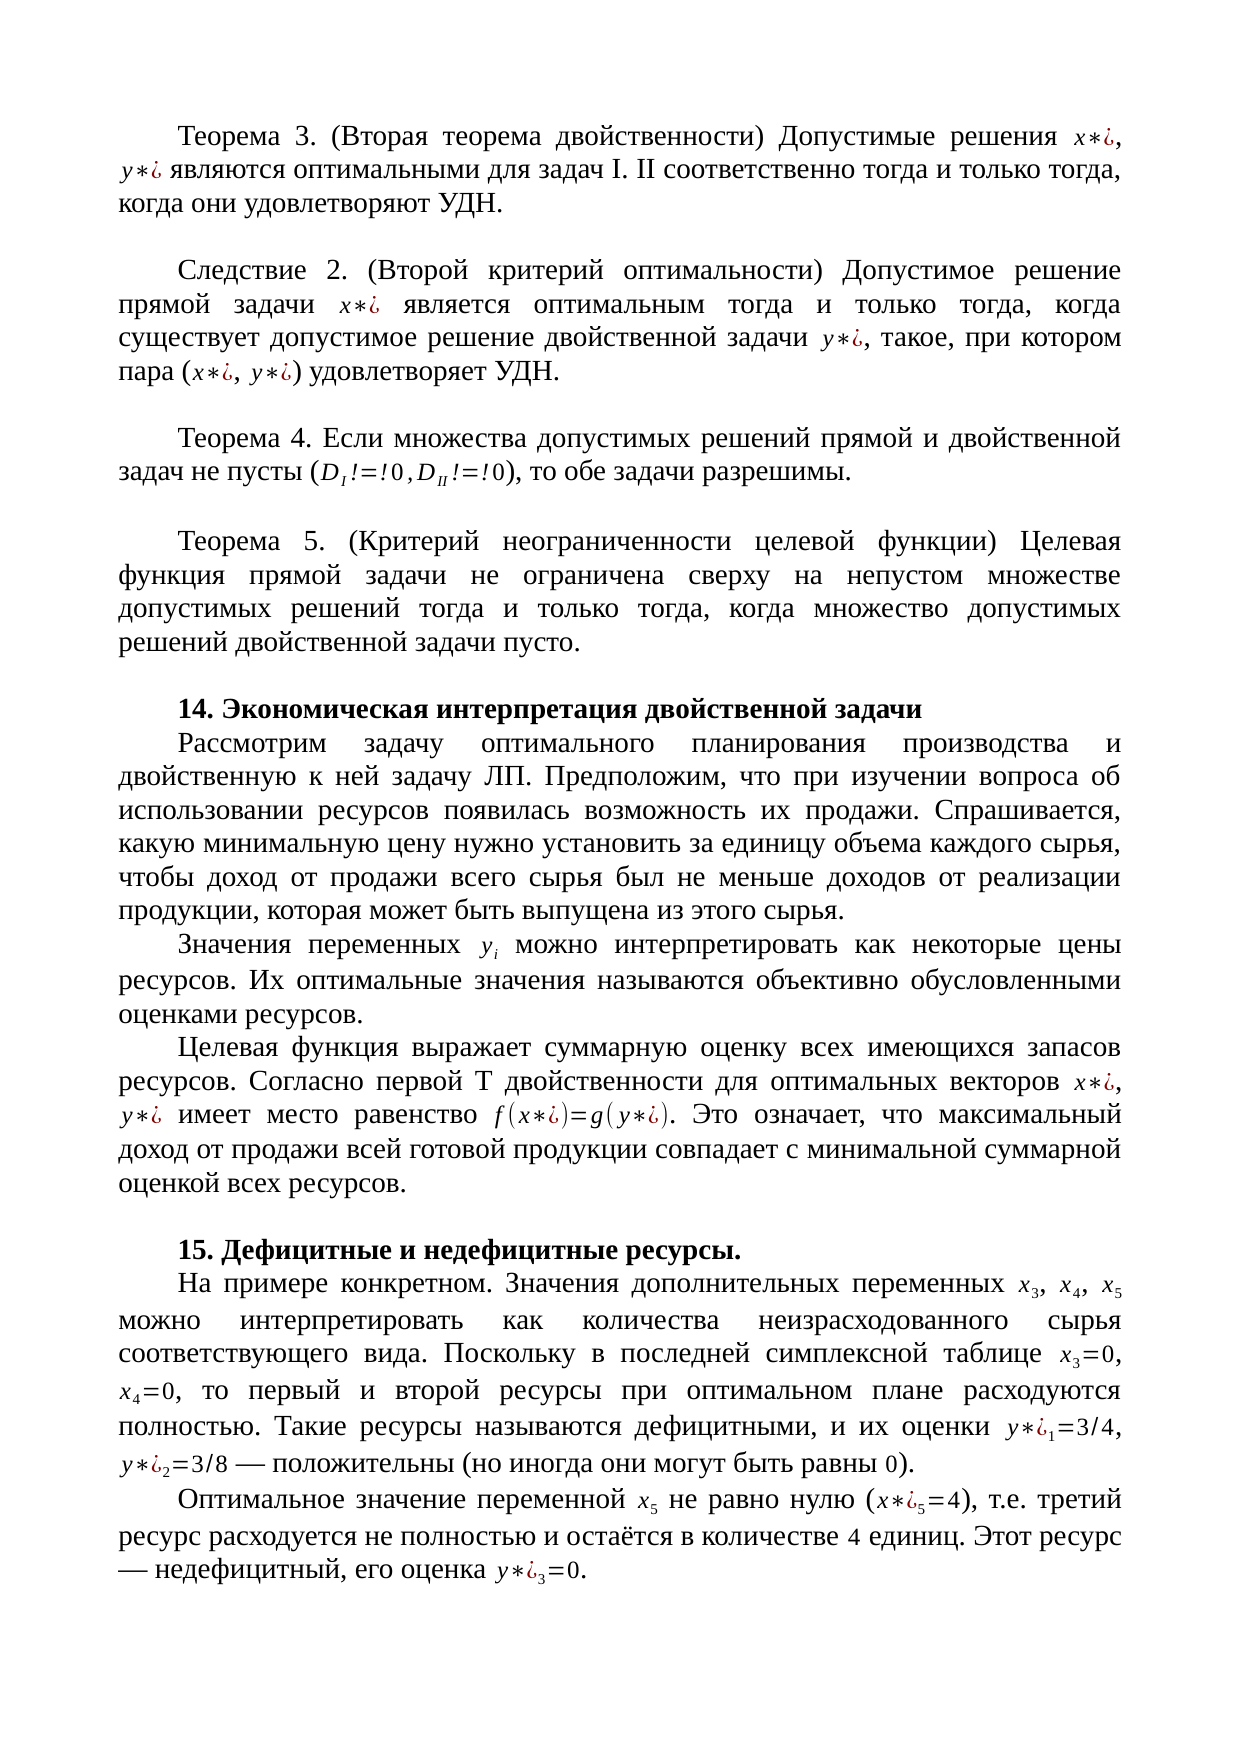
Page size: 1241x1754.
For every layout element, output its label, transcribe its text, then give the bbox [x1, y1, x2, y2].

text На примере конкретном. Значения дополнительных переменных , , можно интерпретировать как количества неизрасходованного сырья соответствующего вида. Поскольку в последней симплексной таблице , , то первый и второй ресурсы при оптимальном плане расходуются полностью. Такие ресурсы называются дефицитными, и их оценки , — положительны (но иногда они могут быть равны ). [118, 1265, 1122, 1481]
text Следствие 2. (Второй критерий оптимальности) Допустимое решение прямой задачи является оптимальным тогда и только тогда, когда существует допустимое решение двойственной задачи , такое, при котором пара (, ) удовлетворяет УДН. [118, 252, 1122, 386]
text 15. Дефицитные и недефицитные ресурсы. [118, 1232, 1122, 1265]
text Рассмотрим задачу оптимального планирования производства и двойственную к ней задачу ЛП. Предположим, что при изучении вопроса об использовании ресурсов появилась возможность их продажи. Спрашивается, какую минимальную цену нужно установить за единицу объема каждого сырья, чтобы доход от продажи всего сырья был не меньше доходов от реализации продукции, которая может быть выпущена из этого сырья. [118, 725, 1122, 926]
text Целевая функция выражает суммарную оценку всех имеющихся запасов ресурсов. Согласно первой Т двойственности для оптимальных векторов , имеет место равенство . Это означает, что максимальный доход от продажи всей готовой продукции совпадает с минимальной суммарной оценкой всех ресурсов. [118, 1029, 1122, 1198]
text Теорема 4. Если множества допустимых решений прямой и двойственной задач не пусты (), то обе задачи разрешимы. [118, 420, 1122, 490]
text Значения переменных можно интерпретировать как некоторые цены ресурсов. Их оптимальные значения называются объективно обусловленными оценками ресурсов. [118, 926, 1122, 1029]
text Теорема 5. (Критерий неограниченности целевой функции) Целевая функция прямой задачи не ограничена сверху на непустом множестве допустимых решений тогда и только тогда, когда множество допустимых решений двойственной задачи пусто. [118, 523, 1122, 658]
text Оптимальное значение переменной не равно нулю (), т.е. третий ресурс расходуется не полностью и остаётся в количестве единиц. Этот ресурс — недефицитный, его оценка . [118, 1481, 1122, 1588]
text 14. Экономическая интерпретация двойственной задачи [118, 691, 1122, 725]
text Теорема 3. (Вторая теорема двойственности) Допустимые решения , являются оптимальными для задач I. II соответственно тогда и только тогда, когда они удовлетворяют УДН. [118, 118, 1122, 219]
